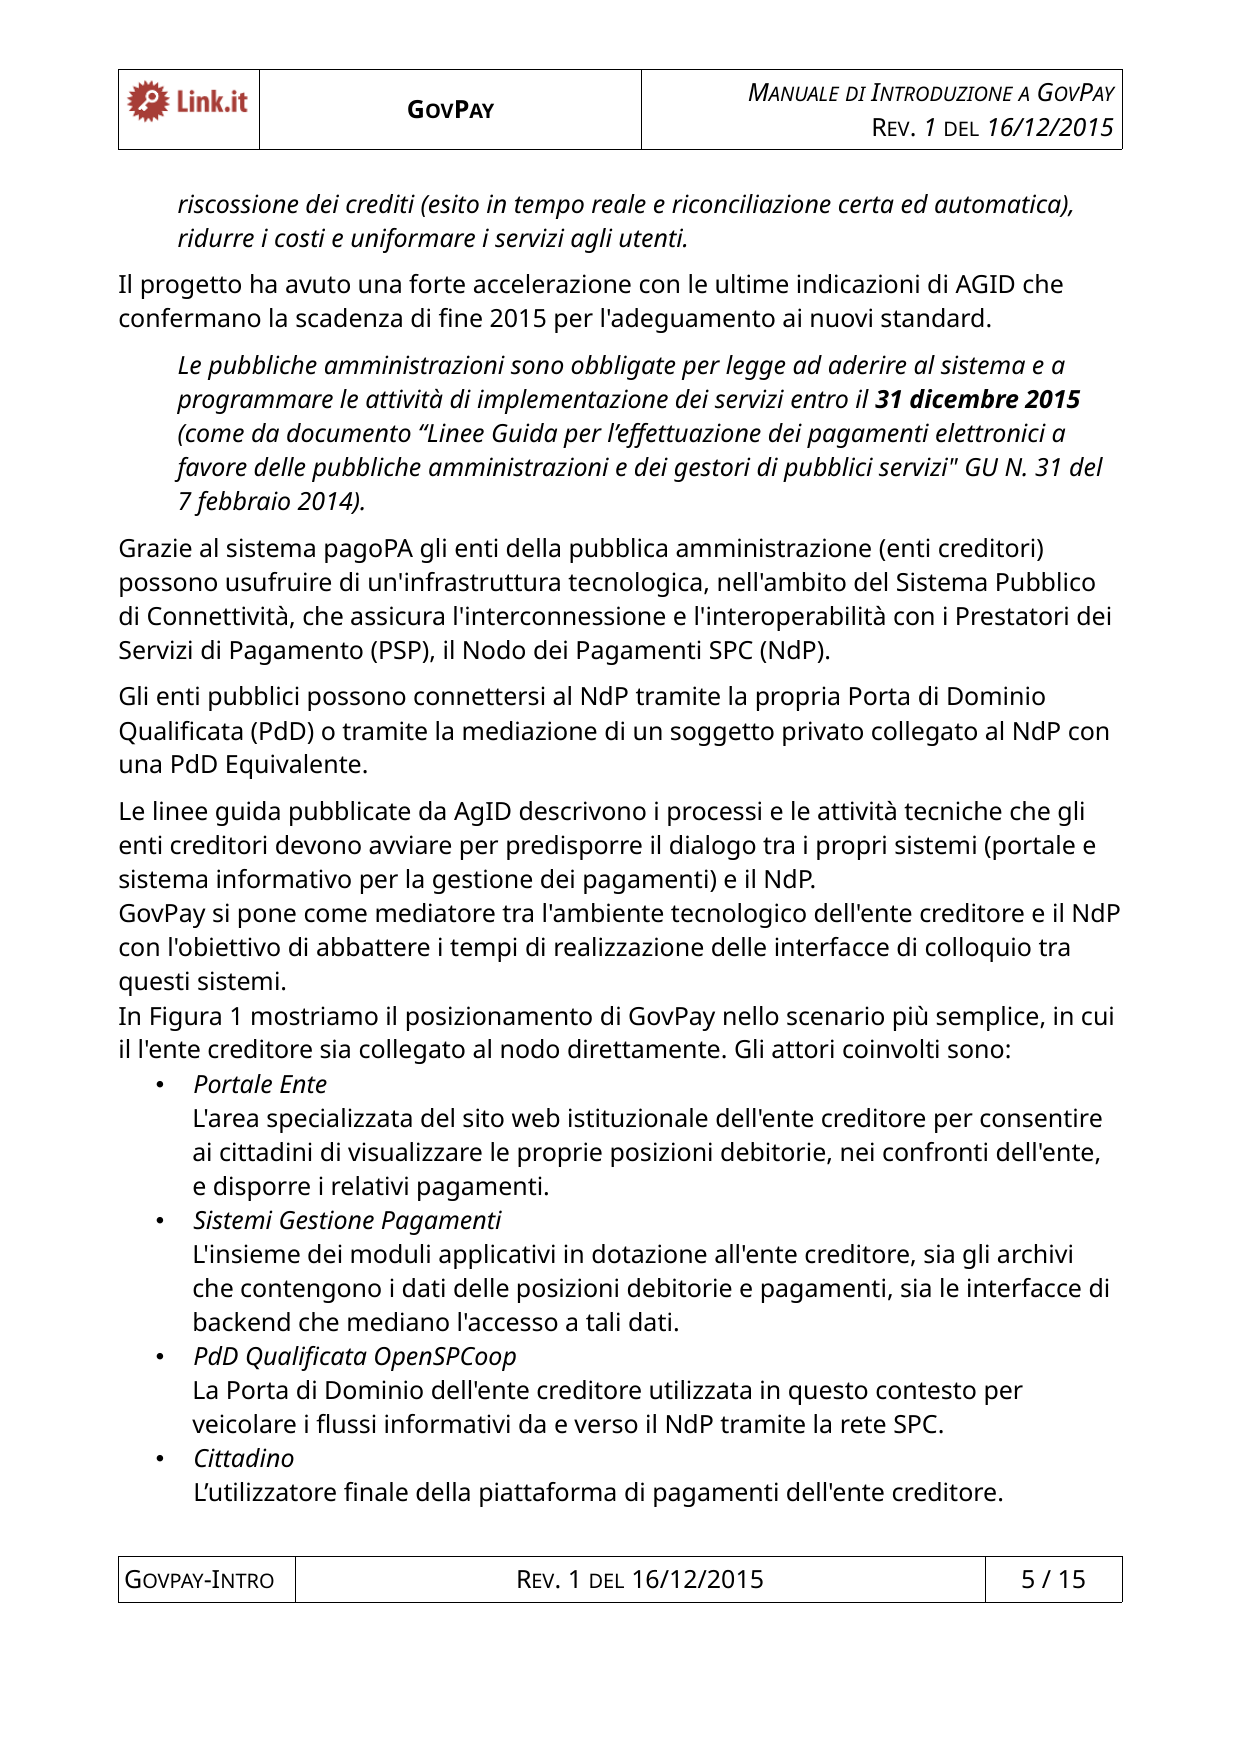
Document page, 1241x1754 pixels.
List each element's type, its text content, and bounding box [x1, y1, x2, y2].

list PdD Qualificata OpenSPCoop [156, 1339, 1122, 1373]
text L'area specializzata del sito web istituzionale dell'ente creditore per consentire ai cittadini di visualizzare le proprie posizioni debitorie, nei confronti dell'ente, e disporre i relativi pagamenti. [192, 1100, 1122, 1202]
list Cittadino [156, 1441, 1122, 1475]
list L’utilizzatore finale della piattaforma di pagamenti dell'ente creditore. [156, 1475, 1122, 1509]
text In Figura 1 mostriamo il posizionamento di GovPay nello scenario più semplice, in cui il l'ente creditore sia collegato al nodo direttamente. Gli attori coinvolti sono: [118, 998, 1122, 1066]
text Le pubbliche amministrazioni sono obbligate per legge ad aderire al sistema e a programmare le attività di implementazione dei servizi entro il 31 dicembre 2015 (come da documento “Linee Guida per l’effettuazione dei pagamenti elettronici a favore delle pubbliche amministrazioni e dei gestori di pubblici servizi" GU N. 31 del 7 febbraio 2014). [177, 347, 1122, 518]
text L'insieme dei moduli applicativi in dotazione all'ente creditore, sia gli archivi che contengono i dati delle posizioni debitorie e pagamenti, sia le interfacce di backend che mediano l'accesso a tali dati. [192, 1237, 1122, 1339]
list Portale Ente [156, 1066, 1122, 1100]
picture [123, 75, 254, 128]
list Sistemi Gestione Pagamenti [156, 1202, 1122, 1237]
text GovPay si pone come mediatore tra l'ambiente tecnologico dell'ente creditore e il NdP con l'obiettivo di abbattere i tempi di realizzazione delle interfacce di colloquio tra questi sistemi. [118, 896, 1122, 998]
text riscossione dei crediti (esito in tempo reale e riconciliazione certa ed automatica), ridurre i costi e uniformare i servizi agli utenti. [177, 186, 1122, 254]
text Grazie al sistema pagoPA gli enti della pubblica amministrazione (enti creditori) possono usufruire di un'infrastruttura tecnologica, nell'ambito del Sistema Pubblico di Connettività, che assicura l'interconnessione e l'interoperabilità con i Prestatori dei Servizi di Pagamento (PSP), il Nodo dei Pagamenti SPC (NdP). [118, 530, 1122, 667]
text Le linee guida pubblicate da AgID descrivono i processi e le attività tecniche che gli enti creditori devono avviare per predisporre il dialogo tra i propri sistemi (portale e sistema informativo per la gestione dei pagamenti) e il NdP. [118, 794, 1122, 896]
text La Porta di Dominio dell'ente creditore utilizzata in questo contesto per veicolare i flussi informativi da e verso il NdP tramite la rete SPC. [192, 1373, 1122, 1441]
text Il progetto ha avuto una forte accelerazione con le ultime indicazioni di AGID che confermano la scadenza di fine 2015 per l'adeguamento ai nuovi standard. [118, 267, 1122, 335]
text Gli enti pubblici possono connettersi al NdP tramite la propria Porta di Dominio Qualificata (PdD) o tramite la mediazione di un soggetto privato collegato al NdP con una PdD Equivalente. [118, 679, 1122, 781]
